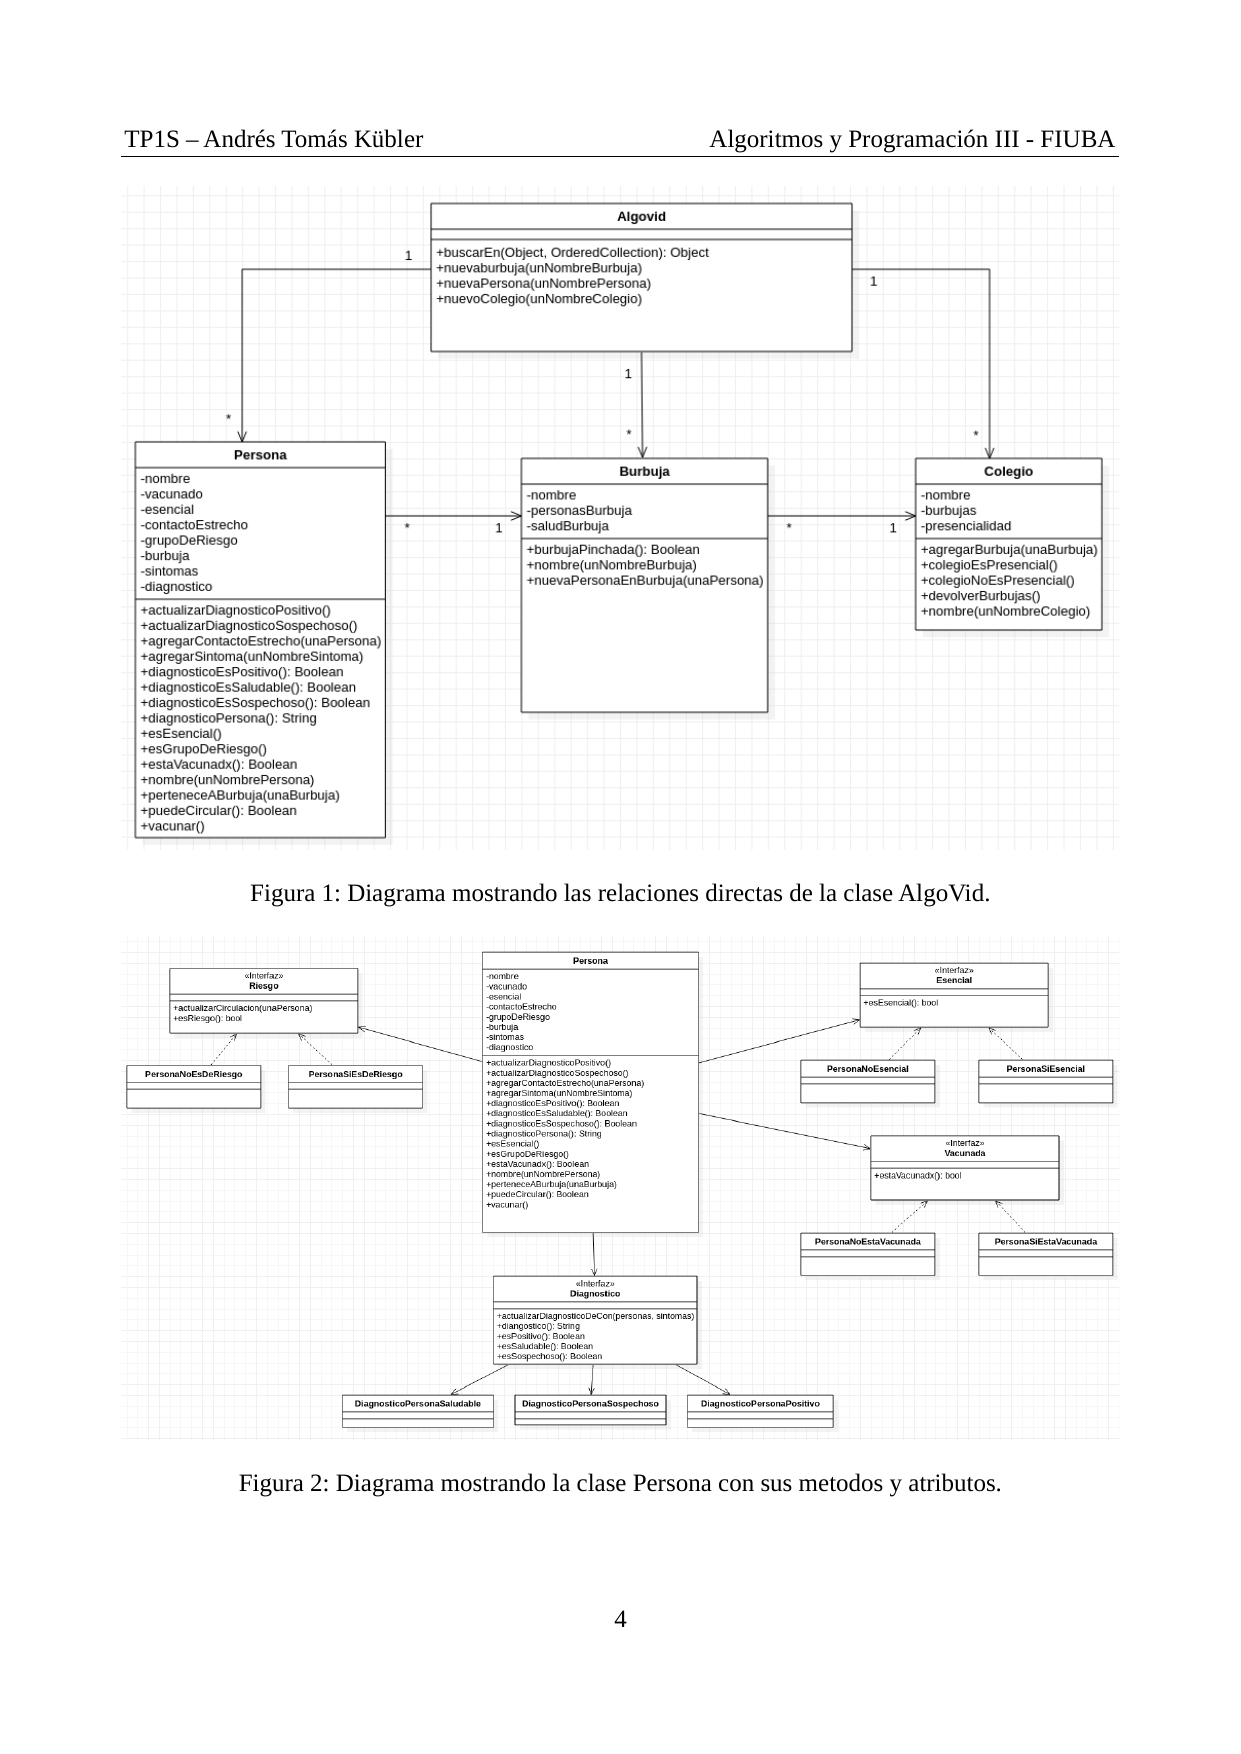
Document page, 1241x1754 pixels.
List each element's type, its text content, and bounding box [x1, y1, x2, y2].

text Figura 2: Diagrama mostrando la clase Persona con sus metodos y atributos. [121, 1468, 1119, 1497]
picture [121, 936, 1120, 1440]
text Figura 1: Diagrama mostrando las relaciones directas de la clase AlgoVid. [121, 878, 1119, 907]
picture [121, 186, 1120, 850]
